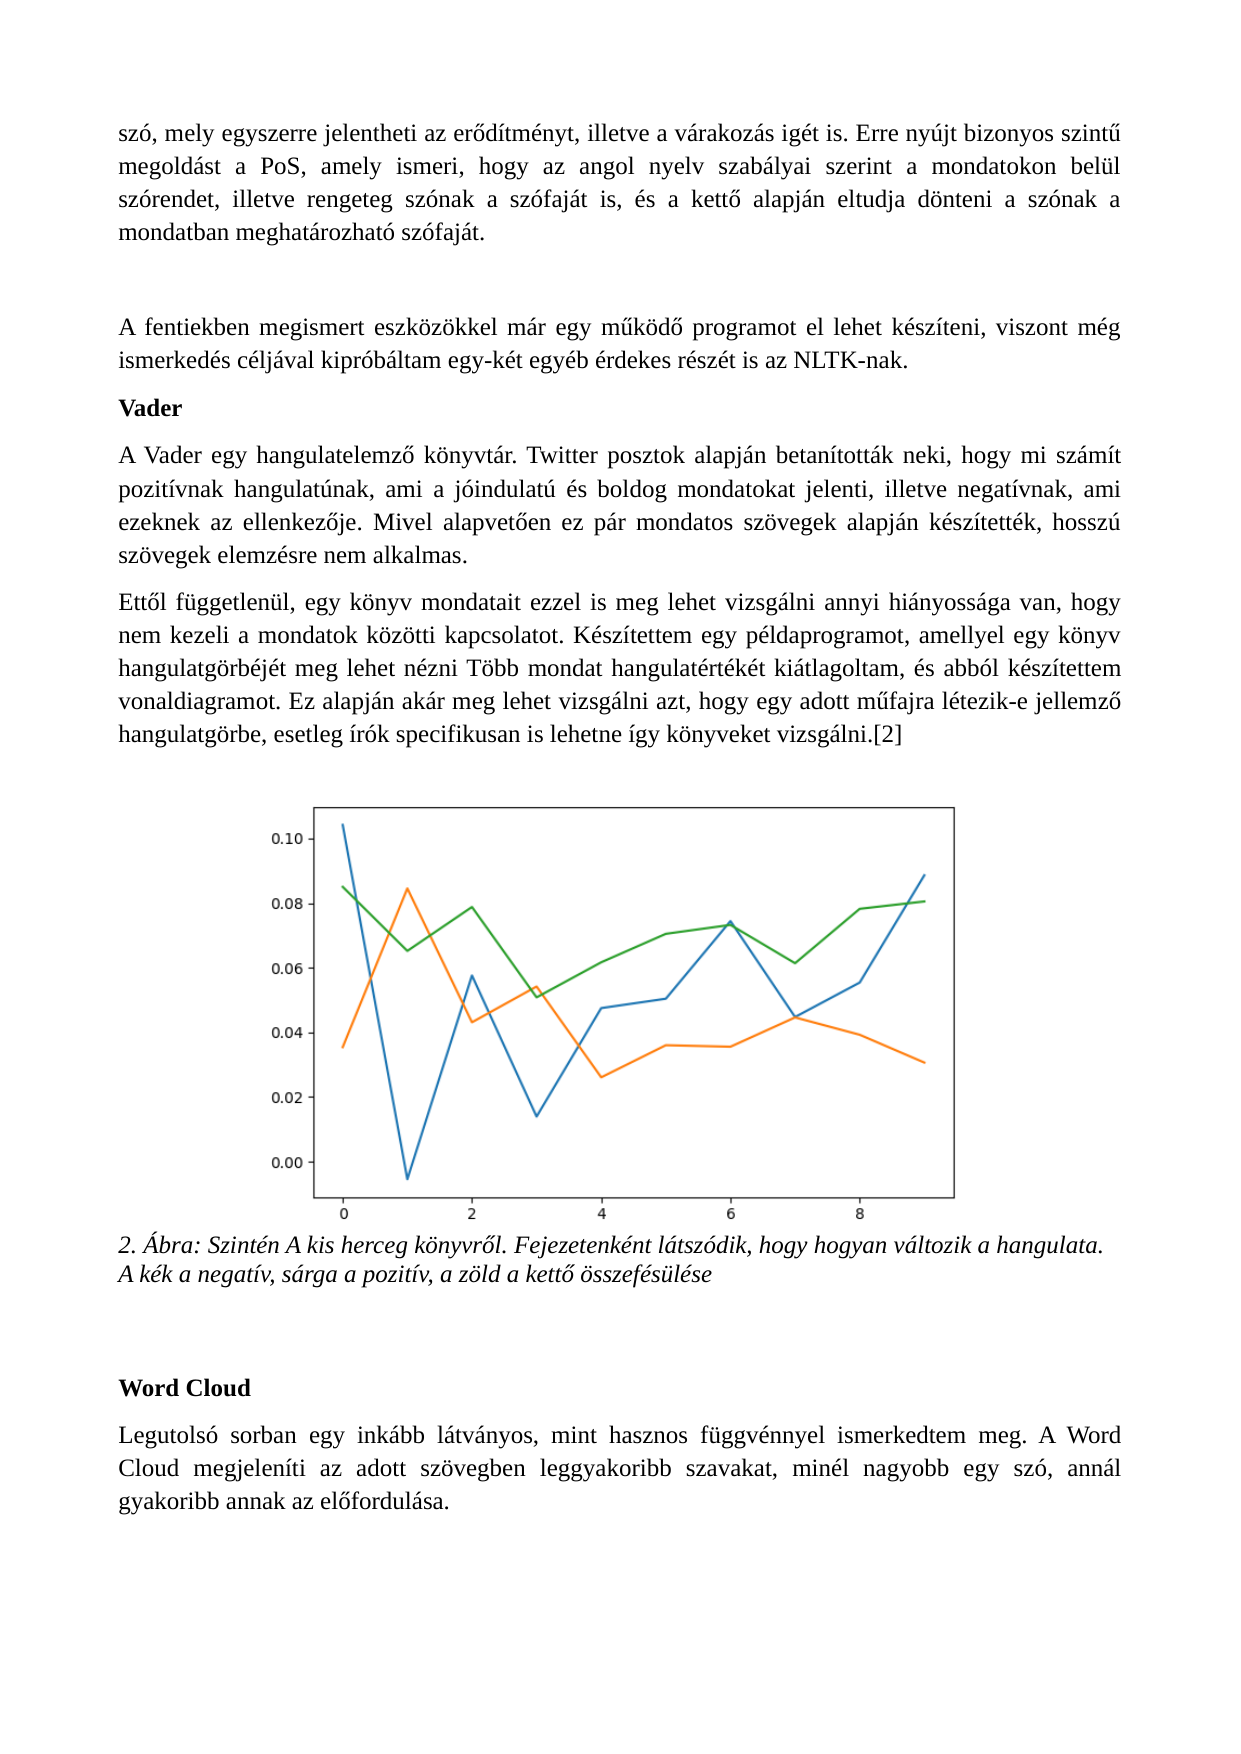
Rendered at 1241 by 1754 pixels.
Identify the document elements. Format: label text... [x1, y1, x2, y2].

text Ettől függetlenül, egy könyv mondatait ezzel is meg lehet vizsgálni annyi hiányossága van, hogy nem kezeli a mondatok közötti kapcsolatot. Készítettem egy példaprogramot, amellyel egy könyv hangulatgörbéjét meg lehet nézni Több mondat hangulatértékét kiátlagoltam, és abból készítettem vonaldiagramot. Ez alapján akár meg lehet vizsgálni azt, hogy egy adott műfajra létezik-e jellemző hangulatgörbe, esetleg írók specifikusan is lehetne így könyveket vizsgálni.[2] [118, 587, 1122, 748]
text Vader [118, 393, 1122, 422]
text Word Cloud [118, 1368, 1122, 1401]
text A fentiekben megismert eszközökkel már egy működő programot el lehet készíteni, viszont még ismerkedés céljával kipróbáltam egy-két egyéb érdekes részét is az NLTK-nak. [118, 312, 1122, 374]
text szó, mely egyszerre jelentheti az erődítményt, illetve a várakozás igét is. Erre nyújt bizonyos szintű megoldást a PoS, amely ismeri, hogy az angol nyelv szabályai szerint a mondatokon belül szórendet, illetve rengeteg szónak a szófaját is, és a kettő alapján eltudja dönteni a szónak a mondatban meghatározható szófaját. [118, 118, 1122, 246]
text A Vader egy hangulatelemző könyvtár. Twitter posztok alapján betanították neki, hogy mi számít pozitívnak hangulatúnak, ami a jóindulatú és boldog mondatokat jelenti, illetve negatívnak, ami ezeknek az ellenkezője. Mivel alapvetően ez pár mondatos szövegek alapján készítették, hosszú szövegek elemzésre nem alkalmas. [118, 441, 1122, 568]
picture [243, 779, 997, 1231]
text Legutolsó sorban egy inkább látványos, mint hasznos függvénnyel ismerkedtem meg. A Word Cloud megjeleníti az adott szövegben leggyakoribb szavakat, minél nagyobb egy szó, annál gyakoribb annak az előfordulása. [118, 1420, 1122, 1515]
text 2. Ábra: Szintén A kis herceg könyvről. Fejezetenként látszódik, hogy hogyan változik a hangulata. A kék a negatív, sárga a pozitív, a zöld a kettő összefésülése [118, 779, 1122, 1288]
